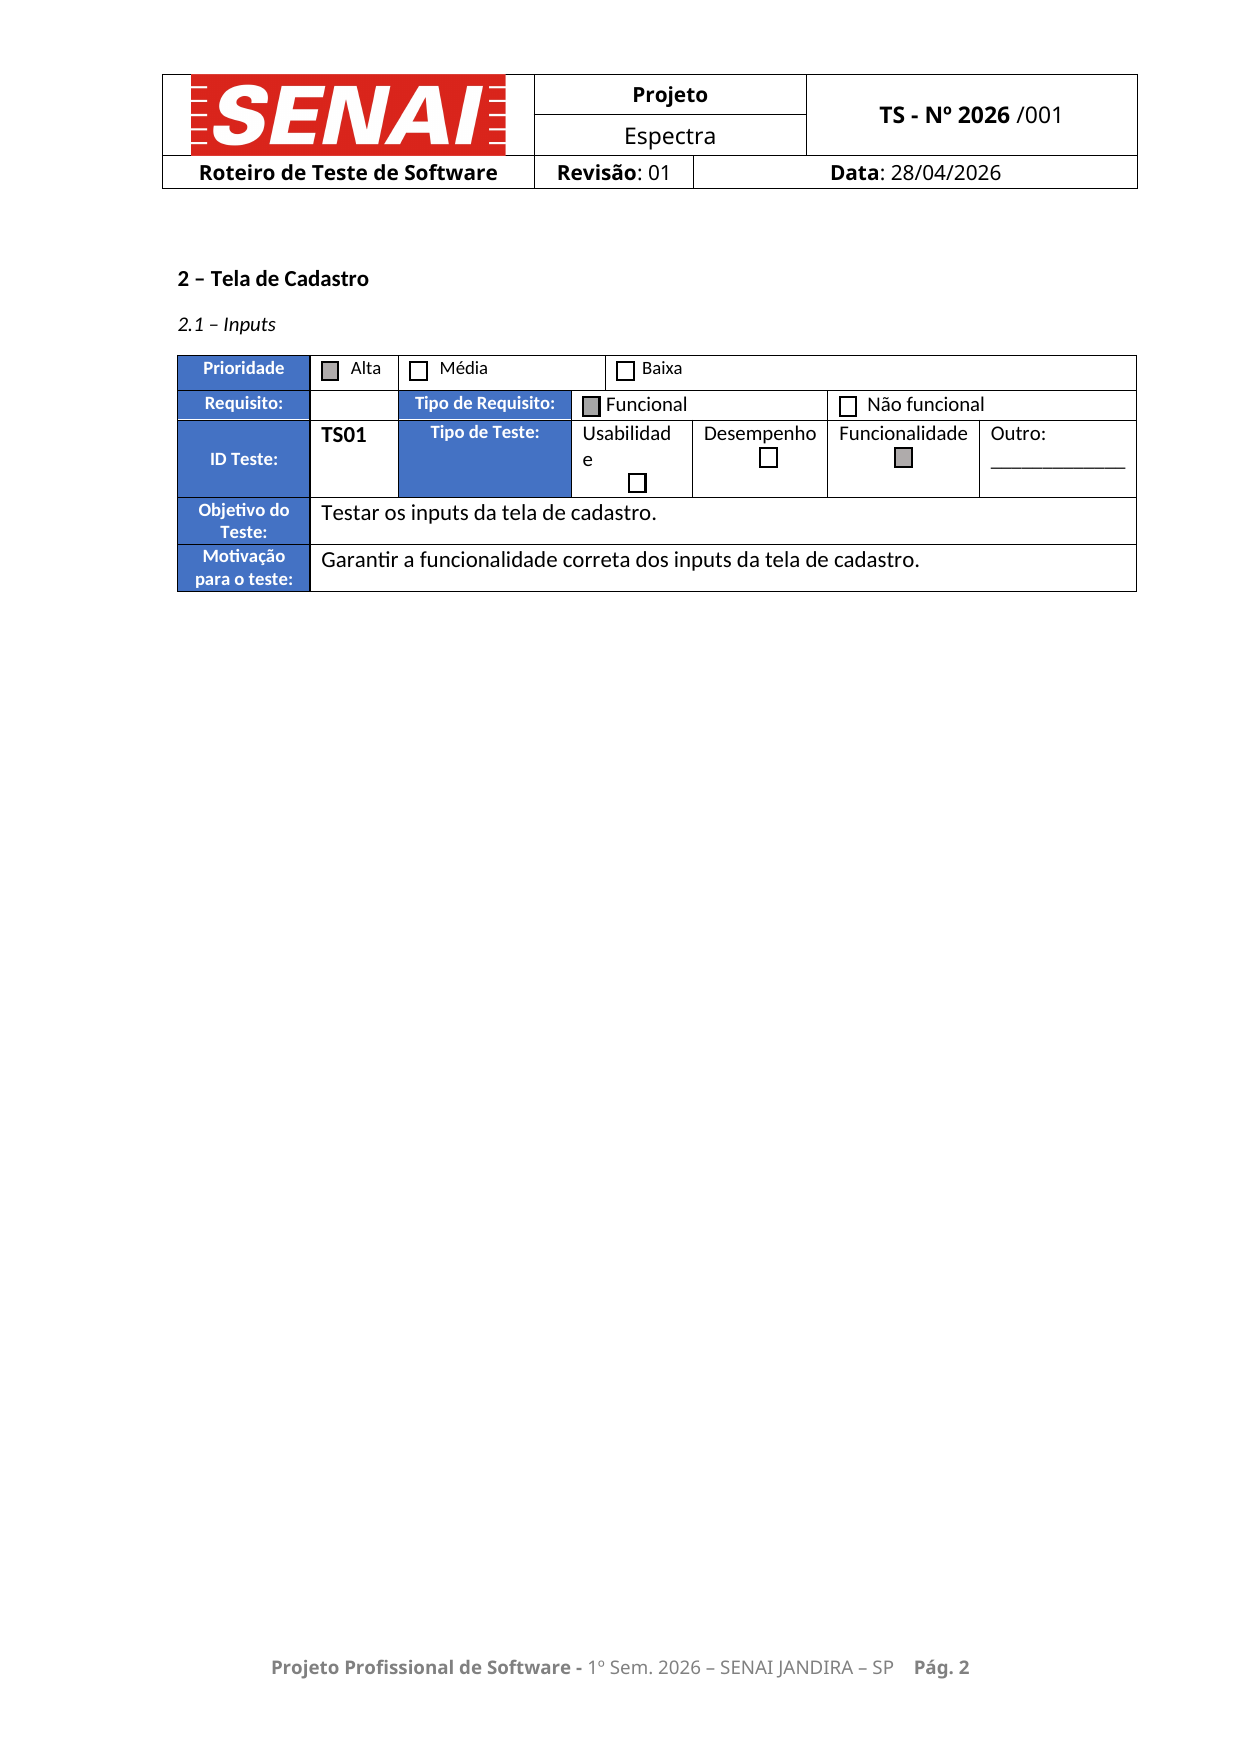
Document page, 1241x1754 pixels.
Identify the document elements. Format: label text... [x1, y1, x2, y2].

table_header Baixa [606, 356, 1136, 390]
table_header Média [399, 356, 605, 390]
table_cell Tipo de Requisito: [399, 391, 571, 419]
table_header Alta [311, 356, 398, 390]
table_cell Funcional [572, 391, 827, 419]
table_cell Garantir a funcionalidade correta dos inputs da tela de cadastro. [311, 545, 1136, 591]
table_cell Testar os inputs da tela de cadastro. [311, 498, 1136, 544]
table_cell TS01 [311, 421, 398, 497]
picture [191, 74, 506, 156]
text 2.1 – Inputs [177, 311, 1063, 336]
table_header Prioridade [178, 356, 309, 390]
table_cell Objetivo do Teste: [178, 498, 309, 544]
table_cell Motivação para o teste: [178, 545, 309, 591]
table_cell [311, 391, 398, 419]
table_cell Usabilidade [572, 421, 692, 497]
table_cell ID Teste: [178, 421, 309, 497]
table_cell Requisito: [178, 391, 309, 419]
table_cell Tipo de Teste: [399, 421, 571, 497]
table_cell Outro: _____________ [980, 421, 1136, 497]
table_cell Desempenho [693, 421, 827, 497]
text 2 – Tela de Cadastro [177, 264, 1063, 292]
table_cell Não funcional [828, 391, 1136, 419]
table_cell Funcionalidade [828, 421, 979, 497]
